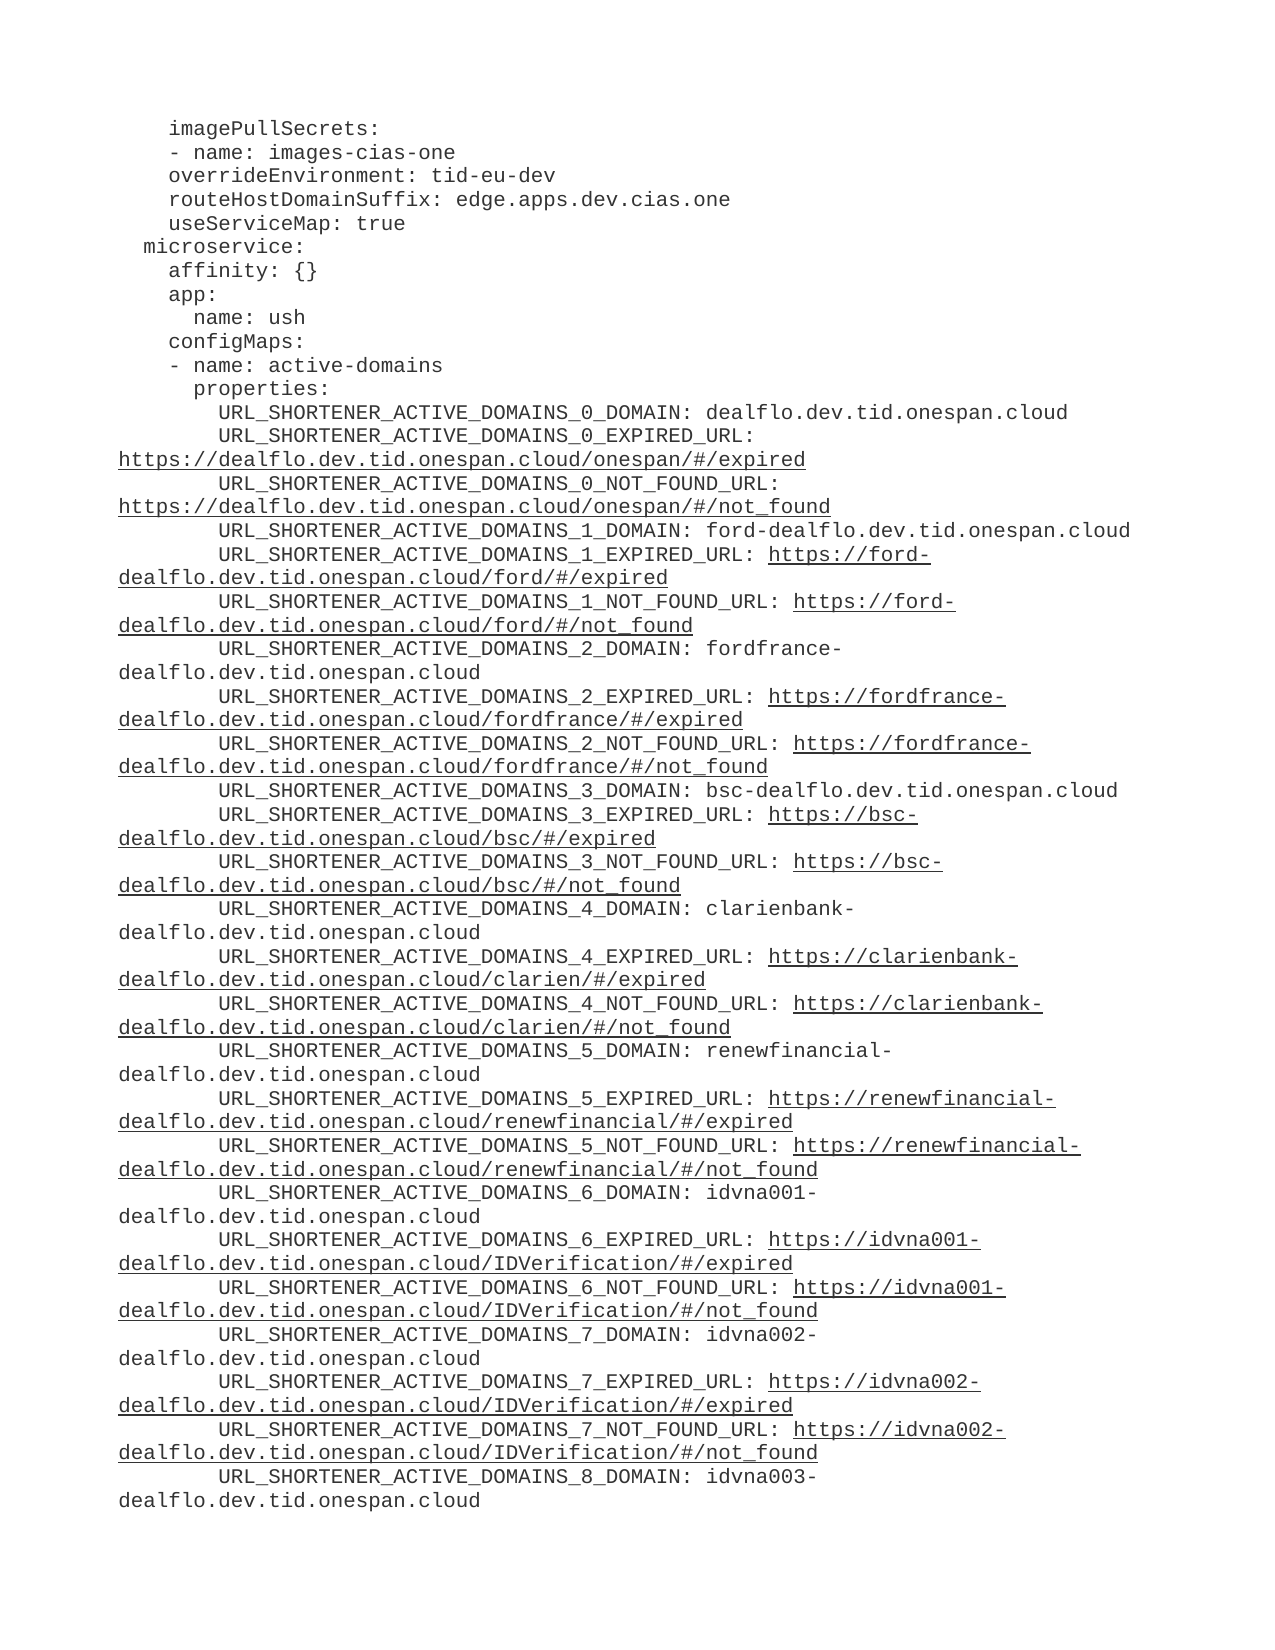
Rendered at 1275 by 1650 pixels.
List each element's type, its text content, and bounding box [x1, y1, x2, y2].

text URL_SHORTENER_ACTIVE_DOMAINS_6_NOT_FOUND_URL: https://idvna001-dealflo.dev.tid.onespan.cloud/IDVerification/#/not_found [118, 1277, 1157, 1324]
text URL_SHORTENER_ACTIVE_DOMAINS_5_DOMAIN: renewfinancial-dealflo.dev.tid.onespan.cloud [118, 1040, 1157, 1088]
text URL_SHORTENER_ACTIVE_DOMAINS_8_DOMAIN: idvna003-dealflo.dev.tid.onespan.cloud [118, 1466, 1157, 1513]
text URL_SHORTENER_ACTIVE_DOMAINS_4_DOMAIN: clarienbank-dealflo.dev.tid.onespan.cloud [118, 898, 1157, 946]
text URL_SHORTENER_ACTIVE_DOMAINS_5_NOT_FOUND_URL: https://renewfinancial-dealflo.dev.tid.onespan.cloud/renewfinancial/#/not_found [118, 1135, 1157, 1182]
text URL_SHORTENER_ACTIVE_DOMAINS_3_NOT_FOUND_URL: https://bsc-dealflo.dev.tid.onespan.cloud/bsc/#/not_found [118, 851, 1157, 898]
text app: [118, 284, 1157, 307]
text - name: active-domains [118, 354, 1157, 378]
text URL_SHORTENER_ACTIVE_DOMAINS_6_EXPIRED_URL: https://idvna001-dealflo.dev.tid.onespan.cloud/IDVerification/#/expired [118, 1229, 1157, 1277]
text configMaps: [118, 331, 1157, 354]
text URL_SHORTENER_ACTIVE_DOMAINS_4_NOT_FOUND_URL: https://clarienbank-dealflo.dev.tid.onespan.cloud/clarien/#/not_found [118, 993, 1157, 1040]
text URL_SHORTENER_ACTIVE_DOMAINS_3_DOMAIN: bsc-dealflo.dev.tid.onespan.cloud [118, 780, 1157, 804]
text imagePullSecrets: [118, 118, 1157, 142]
text URL_SHORTENER_ACTIVE_DOMAINS_0_EXPIRED_URL: https://dealflo.dev.tid.onespan.cloud/onespan/#/expired [118, 426, 1157, 473]
text URL_SHORTENER_ACTIVE_DOMAINS_2_DOMAIN: fordfrance-dealflo.dev.tid.onespan.cloud [118, 638, 1157, 686]
text URL_SHORTENER_ACTIVE_DOMAINS_1_EXPIRED_URL: https://ford-dealflo.dev.tid.onespan.cloud/ford/#/expired [118, 544, 1157, 591]
text URL_SHORTENER_ACTIVE_DOMAINS_7_NOT_FOUND_URL: https://idvna002-dealflo.dev.tid.onespan.cloud/IDVerification/#/not_found [118, 1419, 1157, 1466]
text URL_SHORTENER_ACTIVE_DOMAINS_2_EXPIRED_URL: https://fordfrance-dealflo.dev.tid.onespan.cloud/fordfrance/#/expired [118, 686, 1157, 733]
text URL_SHORTENER_ACTIVE_DOMAINS_0_DOMAIN: dealflo.dev.tid.onespan.cloud [118, 402, 1157, 426]
text useServiceMap: true [118, 213, 1157, 236]
text URL_SHORTENER_ACTIVE_DOMAINS_1_NOT_FOUND_URL: https://ford-dealflo.dev.tid.onespan.cloud/ford/#/not_found [118, 591, 1157, 638]
text URL_SHORTENER_ACTIVE_DOMAINS_7_DOMAIN: idvna002-dealflo.dev.tid.onespan.cloud [118, 1324, 1157, 1371]
text overrideEnvironment: tid-eu-dev [118, 165, 1157, 189]
text properties: [118, 378, 1157, 402]
text - name: images-cias-one [118, 142, 1157, 165]
text routeHostDomainSuffix: edge.apps.dev.cias.one [118, 189, 1157, 213]
text URL_SHORTENER_ACTIVE_DOMAINS_3_EXPIRED_URL: https://bsc-dealflo.dev.tid.onespan.cloud/bsc/#/expired [118, 804, 1157, 851]
text URL_SHORTENER_ACTIVE_DOMAINS_4_EXPIRED_URL: https://clarienbank-dealflo.dev.tid.onespan.cloud/clarien/#/expired [118, 946, 1157, 993]
text URL_SHORTENER_ACTIVE_DOMAINS_0_NOT_FOUND_URL: https://dealflo.dev.tid.onespan.cloud/onespan/#/not_found [118, 473, 1157, 520]
text URL_SHORTENER_ACTIVE_DOMAINS_1_DOMAIN: ford-dealflo.dev.tid.onespan.cloud [118, 520, 1157, 544]
text name: ush [118, 307, 1157, 331]
text URL_SHORTENER_ACTIVE_DOMAINS_7_EXPIRED_URL: https://idvna002-dealflo.dev.tid.onespan.cloud/IDVerification/#/expired [118, 1371, 1157, 1419]
text URL_SHORTENER_ACTIVE_DOMAINS_2_NOT_FOUND_URL: https://fordfrance-dealflo.dev.tid.onespan.cloud/fordfrance/#/not_found [118, 733, 1157, 780]
text URL_SHORTENER_ACTIVE_DOMAINS_6_DOMAIN: idvna001-dealflo.dev.tid.onespan.cloud [118, 1182, 1157, 1229]
text affinity: {} [118, 260, 1157, 284]
text URL_SHORTENER_ACTIVE_DOMAINS_5_EXPIRED_URL: https://renewfinancial-dealflo.dev.tid.onespan.cloud/renewfinancial/#/expired [118, 1088, 1157, 1135]
text microservice: [118, 236, 1157, 260]
